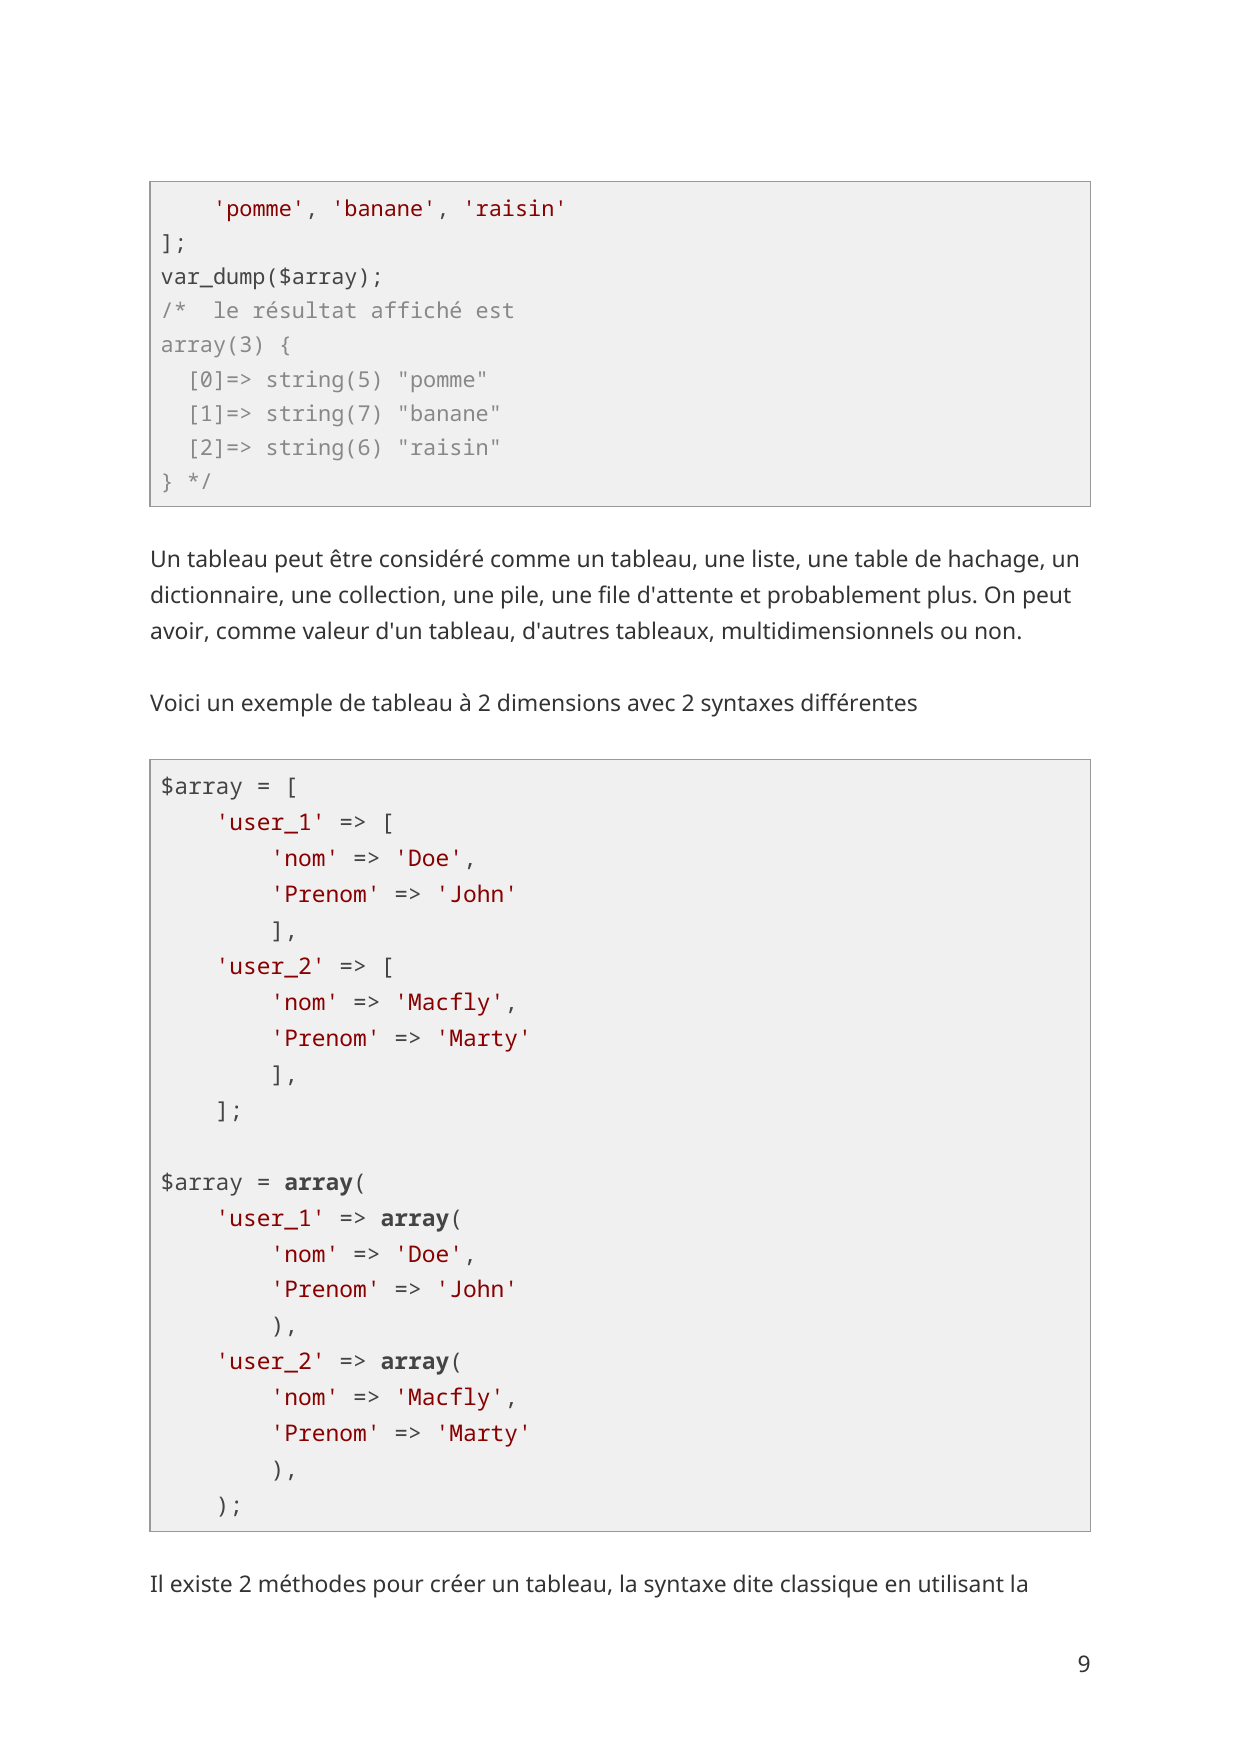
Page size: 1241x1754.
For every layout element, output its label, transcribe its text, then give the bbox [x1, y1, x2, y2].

text Un tableau peut être considéré comme un tableau, une liste, une table de hachage, un dictionnaire, une collection, une pile, une file d'attente et probablement plus. On peut avoir, comme valeur d'un tableau, d'autres tableaux, multidimensionnels ou non. [150, 543, 1090, 646]
table_header $array = [ 'user_1' => [ 'nom' => 'Doe', 'Prenom' => 'John' ], 'user_2' => [ 'nom' => 'Macfly', 'Prenom' => 'Marty' ], ]; $array = array( 'user_1' => array( 'nom' => 'Doe', 'Prenom' => 'John' ), 'user_2' => array( 'nom' => 'Macfly', 'Prenom' => 'Marty' ), ); [151, 760, 1090, 1531]
text Il existe 2 méthodes pour créer un tableau, la syntaxe dite classique en utilisant la [150, 1568, 1090, 1599]
text Voici un exemple de tableau à 2 dimensions avec 2 syntaxes différentes [150, 687, 1090, 718]
table_header 'pomme', 'banane', 'raisin' ]; var_dump($array); /* le résultat affiché est array(3) { [0]=> string(5) "pomme" [1]=> string(7) "banane" [2]=> string(6) "raisin" } */ [151, 182, 1090, 506]
